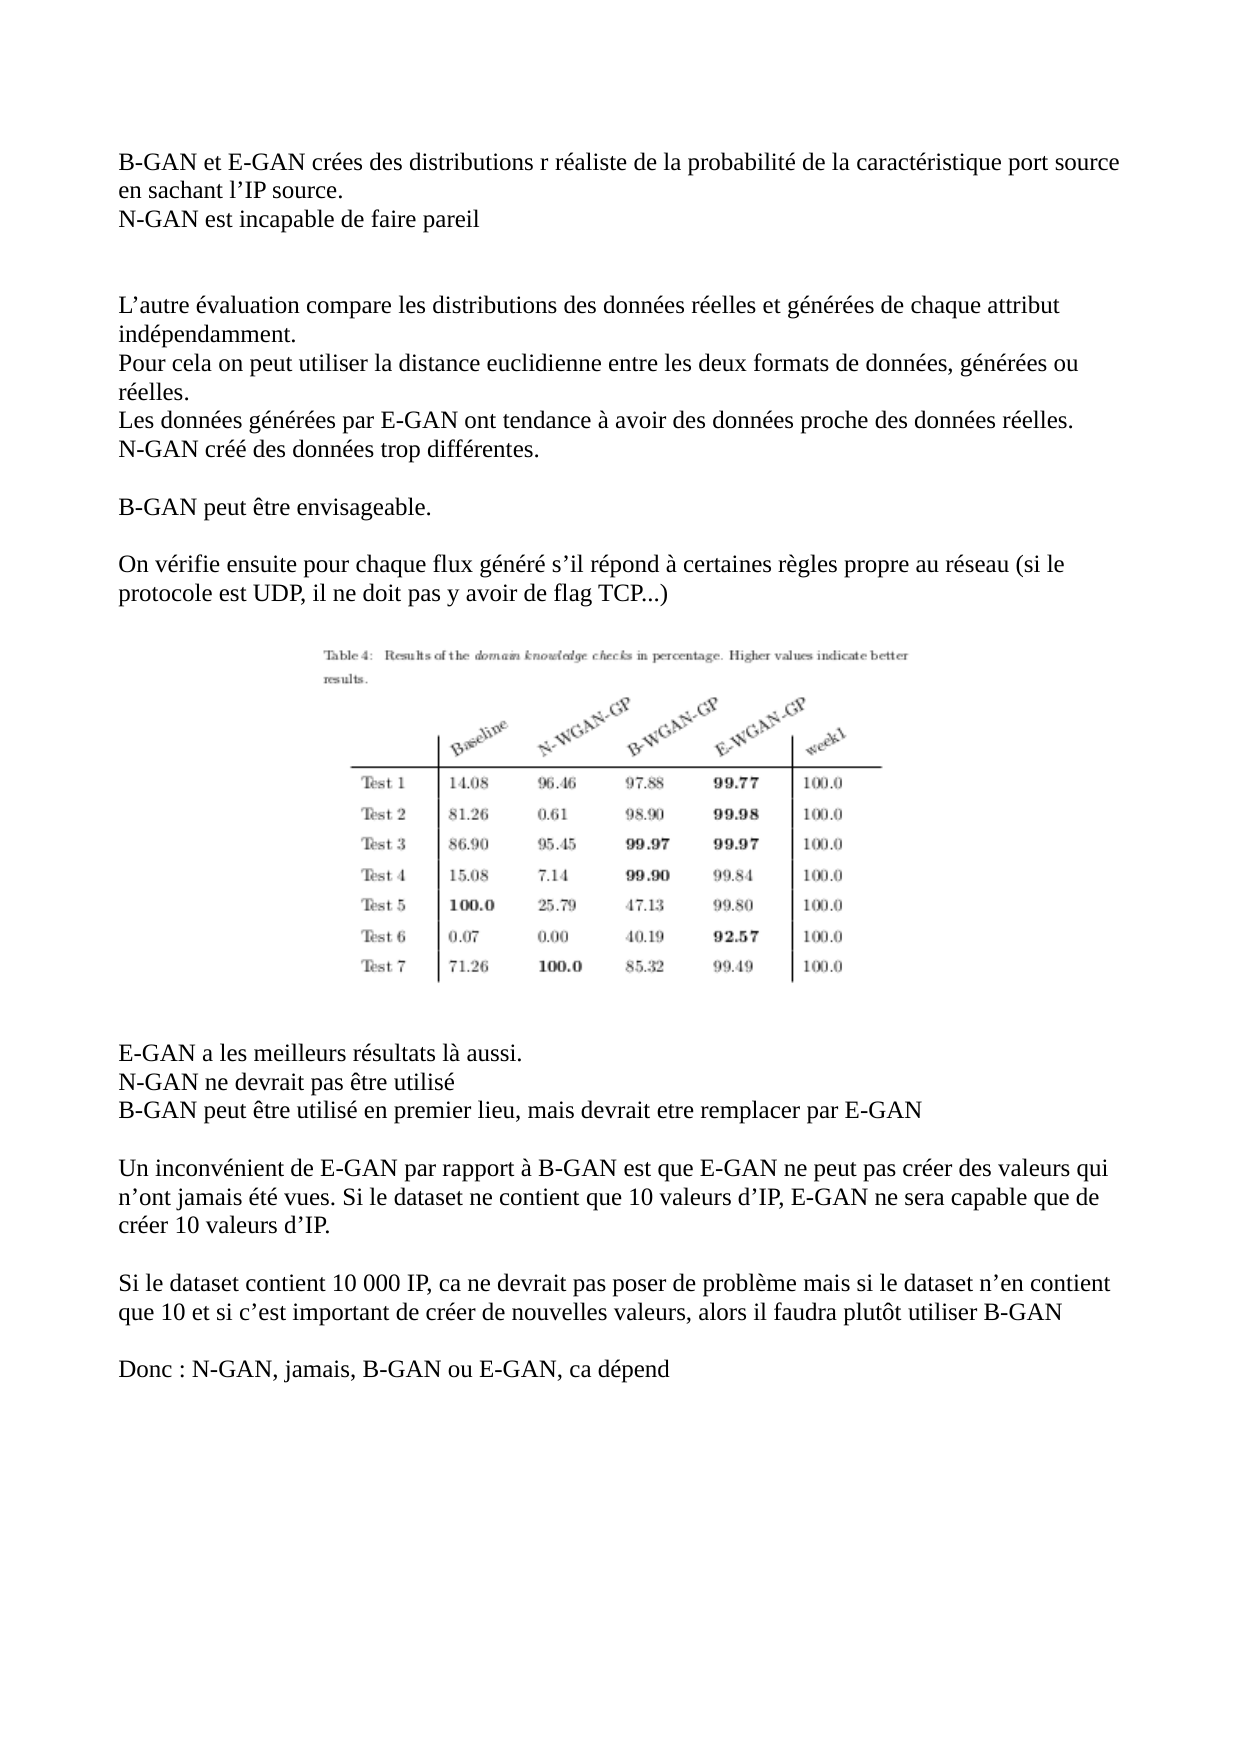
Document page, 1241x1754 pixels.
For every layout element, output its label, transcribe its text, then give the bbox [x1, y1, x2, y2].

text N-GAN est incapable de faire pareil [118, 204, 1122, 233]
text Si le dataset contient 10 000 IP, ca ne devrait pas poser de problème mais si le dataset n’en contient que 10 et si c’est important de créer de nouvelles valeurs, alors il faudra plutôt utiliser B-GAN [118, 1268, 1122, 1326]
text Donc : N-GAN, jamais, B-GAN ou E-GAN, ca dépend [118, 1354, 1122, 1383]
text On vérifie ensuite pour chaque flux généré s’il répond à certaines règles propre au réseau (si le protocole est UDP, il ne doit pas y avoir de flag TCP...) [118, 549, 1122, 607]
text L’autre évaluation compare les distributions des données réelles et générées de chaque attribut indépendamment. [118, 291, 1122, 348]
picture [316, 635, 924, 994]
text B-GAN peut être utilisé en premier lieu, mais devrait etre remplacer par E-GAN [118, 1096, 1122, 1124]
text E-GAN a les meilleurs résultats là aussi. [118, 1038, 1122, 1067]
text Un inconvénient de E-GAN par rapport à B-GAN est que E-GAN ne peut pas créer des valeurs qui n’ont jamais été vues. Si le dataset ne contient que 10 valeurs d’IP, E-GAN ne sera capable que de créer 10 valeurs d’IP. [118, 1153, 1122, 1239]
text N-GAN créé des données trop différentes. [118, 434, 1122, 463]
text N-GAN ne devrait pas être utilisé [118, 1067, 1122, 1096]
text Les données générées par E-GAN ont tendance à avoir des données proche des données réelles. [118, 406, 1122, 434]
text B-GAN et E-GAN crées des distributions r réaliste de la probabilité de la caractéristique port source en sachant l’IP source. [118, 147, 1122, 204]
text B-GAN peut être envisageable. [118, 492, 1122, 521]
text Pour cela on peut utiliser la distance euclidienne entre les deux formats de données, générées ou réelles. [118, 348, 1122, 406]
